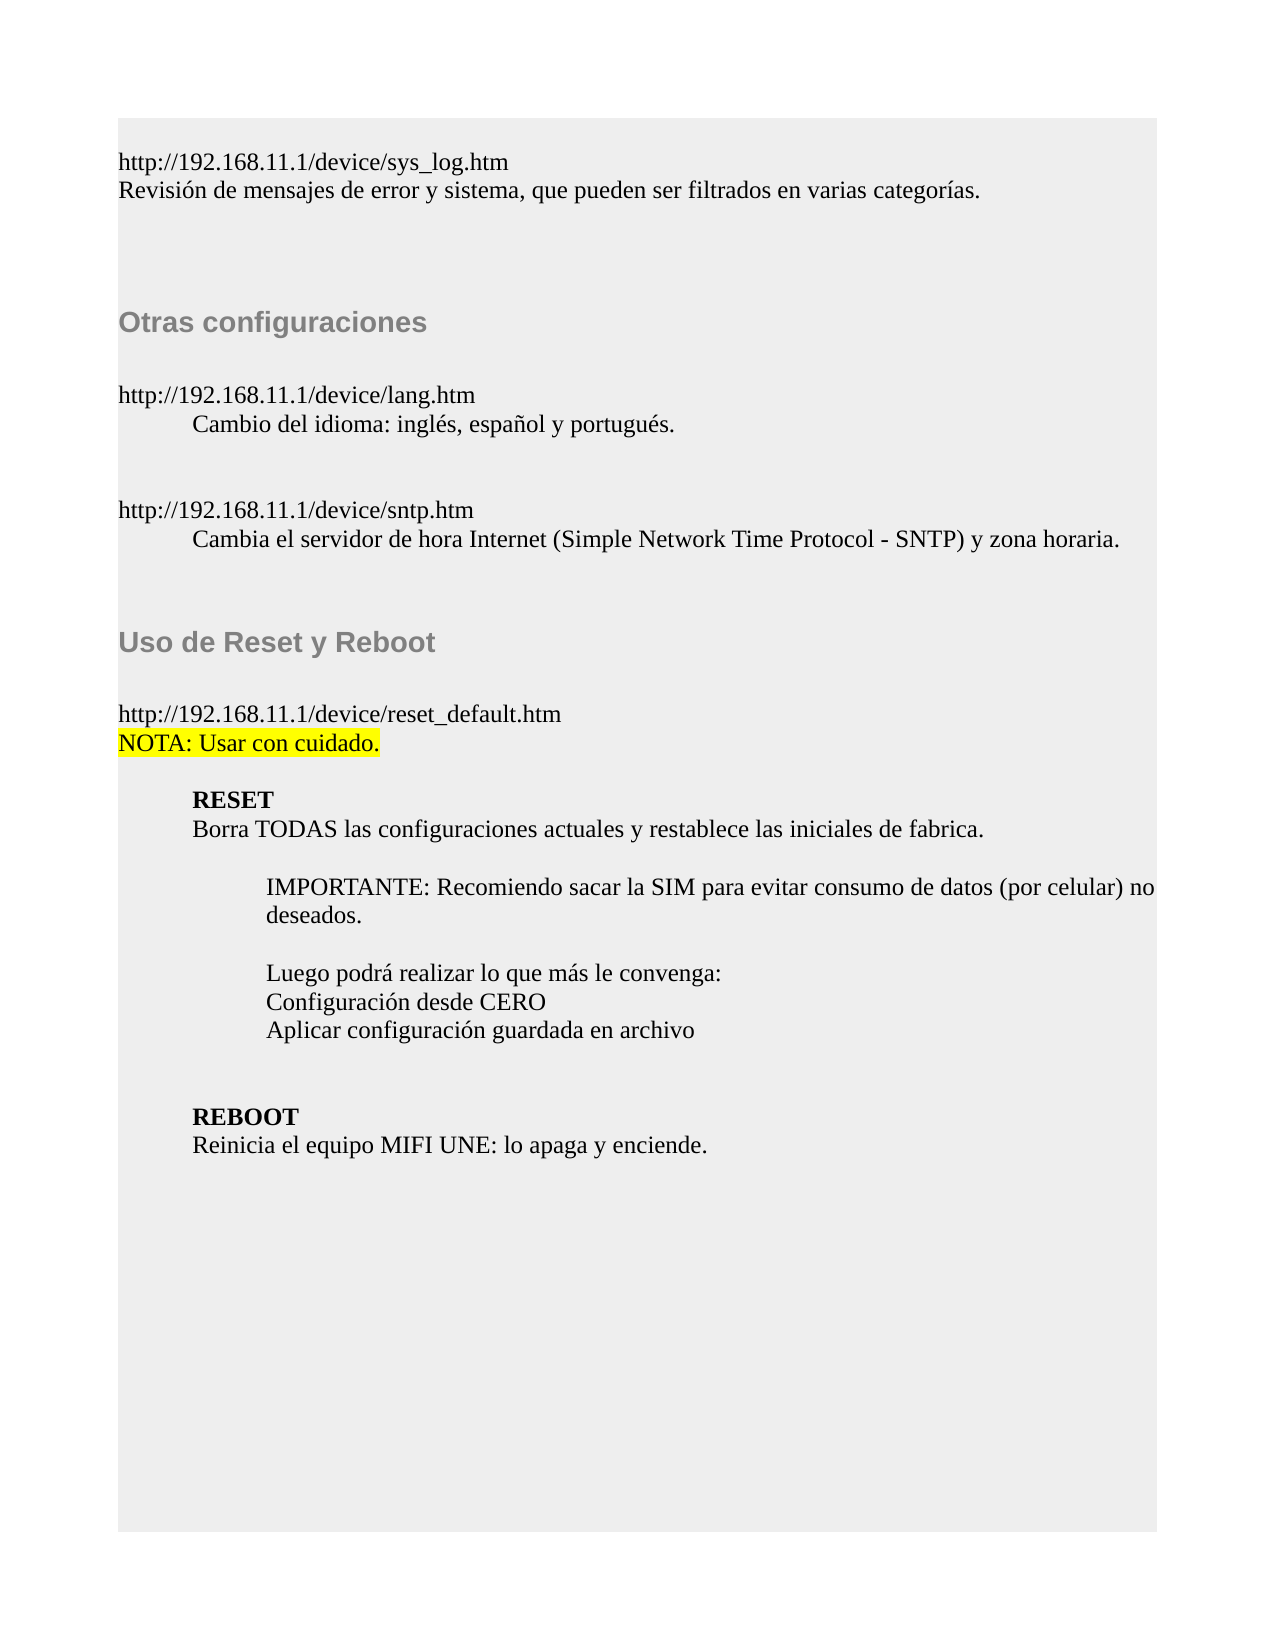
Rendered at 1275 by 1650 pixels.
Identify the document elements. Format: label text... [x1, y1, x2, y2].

text Revisión de mensajes de error y sistema, que pueden ser filtrados en varias categorías. [118, 176, 1157, 204]
text http://192.168.11.1/device/sntp.htm [118, 495, 1157, 524]
text REBOOT [192, 1102, 1157, 1131]
text Reinicia el equipo MIFI UNE: lo apaga y enciende. [192, 1131, 1157, 1159]
text Configuración desde CERO [266, 987, 1157, 1016]
text Borra TODAS las configuraciones actuales y restablece las iniciales de fabrica. [192, 814, 1157, 843]
text RESET [192, 786, 1157, 814]
text NOTA: Usar con cuidado. [118, 728, 1157, 757]
text IMPORTANTE: Recomiendo sacar la SIM para evitar consumo de datos (por celular) no deseados. [266, 872, 1157, 929]
text Cambio del idioma: inglés, español y portugués. [192, 409, 1157, 437]
text Luego podrá realizar lo que más le convenga: [266, 958, 1157, 987]
text http://192.168.11.1/device/sys_log.htm [118, 147, 1157, 176]
text Aplicar configuración guardada en archivo [266, 1016, 1157, 1044]
text http://192.168.11.1/device/reset_default.htm [118, 699, 1157, 728]
subtitle Uso de Reset y Reboot [118, 624, 1157, 658]
subtitle Otras configuraciones [118, 305, 1157, 339]
text Cambia el servidor de hora Internet (Simple Network Time Protocol - SNTP) y zona horaria. [192, 524, 1157, 552]
text http://192.168.11.1/device/lang.htm [118, 380, 1157, 409]
